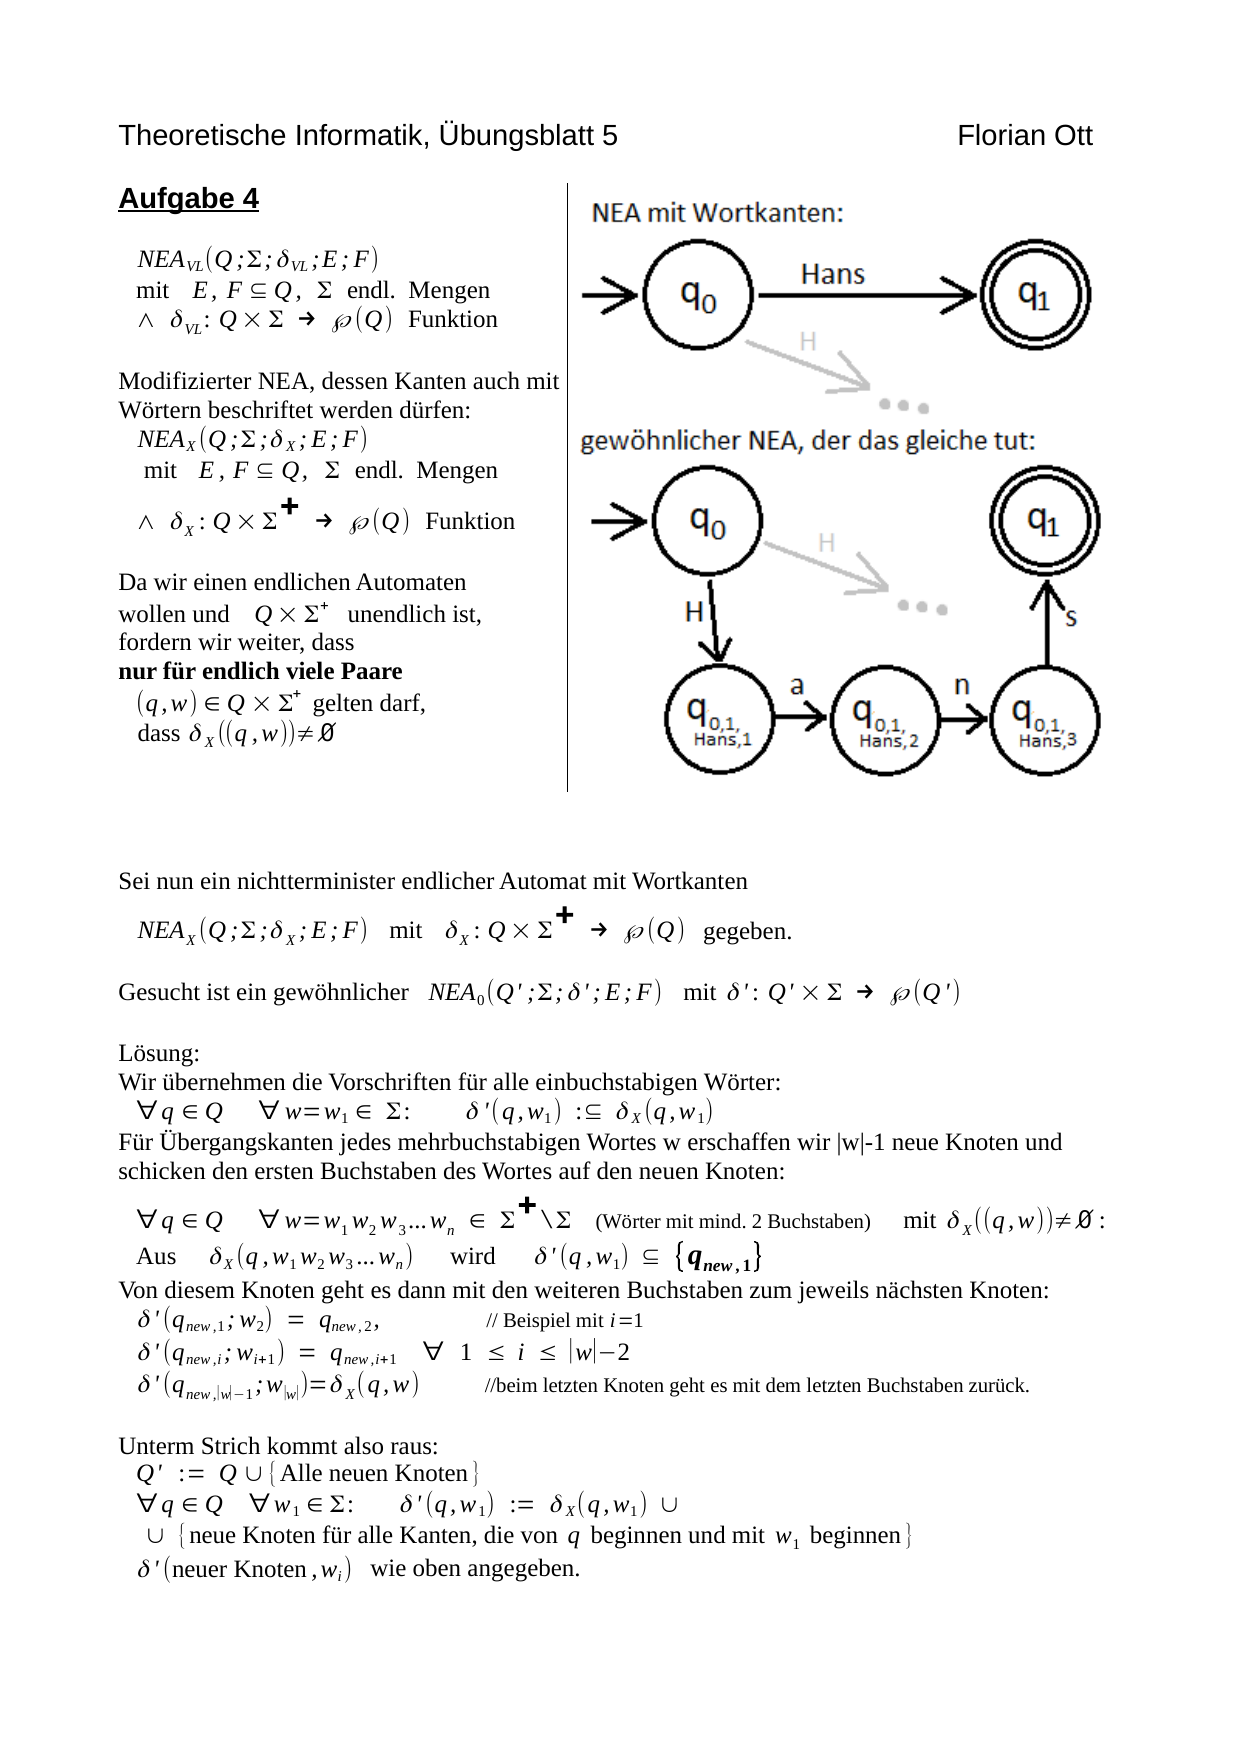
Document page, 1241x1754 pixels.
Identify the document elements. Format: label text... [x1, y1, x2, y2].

text wie oben angegeben. [118, 1553, 1122, 1585]
picture [570, 185, 1118, 789]
text Da wir einen endlichen Automaten wollen und unendlich ist, fordern wir weiter, dass nur für endlich viele Paare [118, 567, 567, 751]
text Lösung: [118, 1038, 1122, 1067]
text Sei nun ein nichtterminister endlicher Automat mit Wortkanten gegeben. [118, 866, 1122, 948]
text Gesucht ist ein gewöhnlicher [118, 977, 1122, 1009]
text Aufgabe 4 [118, 181, 1122, 792]
text Für Übergangskanten jedes mehrbuchstabigen Wortes w erschaffen wir |w|-1 neue Knoten und schicken den ersten Buchstaben des Wortes auf den neuen Knoten: [118, 1127, 1122, 1185]
text Von diesem Knoten geht es dann mit den weiteren Buchstaben zum jeweils nächsten Knoten: [118, 1275, 1122, 1304]
text Unterm Strich kommt also raus: [118, 1431, 1122, 1459]
text Wir übernehmen die Vorschriften für alle einbuchstabigen Wörter: [118, 1067, 1122, 1096]
text Modifizierter NEA, dessen Kanten auch mit Wörtern beschriftet werden dürfen: [118, 366, 567, 423]
